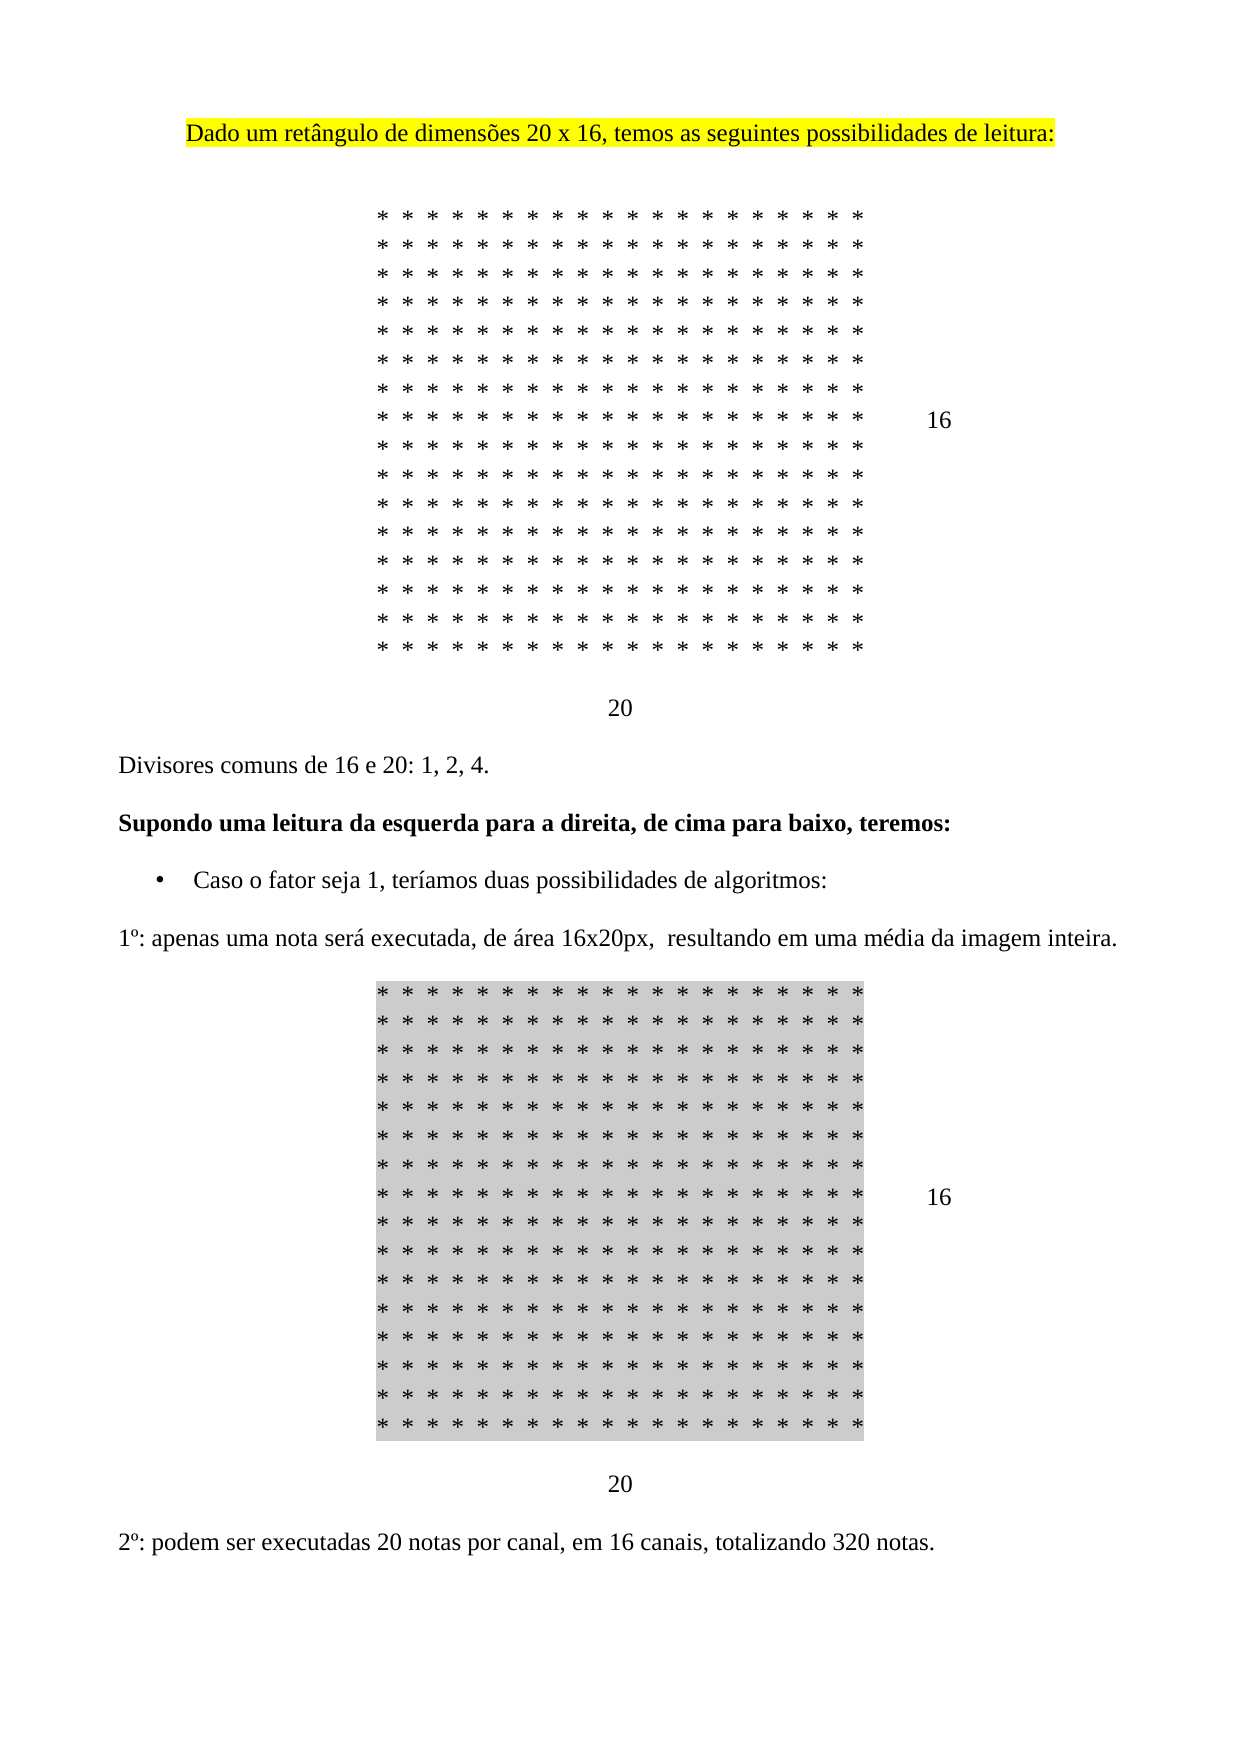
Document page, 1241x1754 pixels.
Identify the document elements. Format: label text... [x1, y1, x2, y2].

text * * * * * * * * * * * * * * * * * * * * [118, 492, 1122, 521]
text * * * * * * * * * * * * * * * * * * * * [118, 1067, 1122, 1096]
text * * * * * * * * * * * * * * * * * * * * [118, 348, 1122, 377]
text * * * * * * * * * * * * * * * * * * * * [118, 1383, 1122, 1412]
text * * * * * * * * * * * * * * * * * * * * [118, 377, 1122, 406]
text * * * * * * * * * * * * * * * * * * * * [118, 1096, 1122, 1124]
text * * * * * * * * * * * * * * * * * * * * [118, 1038, 1122, 1067]
text * * * * * * * * * * * * * * * * * * * * [118, 521, 1122, 549]
text 1º: apenas uma nota será executada, de área 16x20px, resultando em uma média da imagem inteira. [118, 923, 1122, 952]
text 20 [118, 1469, 1122, 1498]
text * * * * * * * * * * * * * * * * * * * * [118, 262, 1122, 291]
text * * * * * * * * * * * * * * * * * * * * [118, 1297, 1122, 1326]
text * * * * * * * * * * * * * * * * * * * * [118, 204, 1122, 233]
text * * * * * * * * * * * * * * * * * * * * [118, 578, 1122, 607]
text * * * * * * * * * * * * * * * * * * * * [118, 1009, 1122, 1038]
text * * * * * * * * * * * * * * * * * * * * [118, 1239, 1122, 1268]
text * * * * * * * * * * * * * * * * * * * * [118, 636, 1122, 664]
text * * * * * * * * * * * * * * * * * * * * [118, 291, 1122, 319]
text * * * * * * * * * * * * * * * * * * * * [118, 1354, 1122, 1383]
text * * * * * * * * * * * * * * * * * * * * [118, 233, 1122, 262]
text * * * * * * * * * * * * * * * * * * * * [118, 607, 1122, 636]
text * * * * * * * * * * * * * * * * * * * * 16 [118, 406, 1122, 434]
text Dado um retângulo de dimensões 20 x 16, temos as seguintes possibilidades de leitura: [118, 118, 1122, 147]
text 2º: podem ser executadas 20 notas por canal, em 16 canais, totalizando 320 notas. [118, 1527, 1122, 1556]
text * * * * * * * * * * * * * * * * * * * * [118, 1124, 1122, 1153]
text * * * * * * * * * * * * * * * * * * * * [118, 1412, 1122, 1441]
text 20 [118, 693, 1122, 722]
text * * * * * * * * * * * * * * * * * * * * [118, 549, 1122, 578]
text Supondo uma leitura da esquerda para a direita, de cima para baixo, teremos: [118, 808, 1122, 837]
text * * * * * * * * * * * * * * * * * * * * [118, 463, 1122, 492]
text Divisores comuns de 16 e 20: 1, 2, 4. [118, 751, 1122, 779]
list Caso o fator seja 1, teríamos duas possibilidades de algoritmos: [156, 866, 1122, 894]
text * * * * * * * * * * * * * * * * * * * * [118, 1326, 1122, 1354]
text * * * * * * * * * * * * * * * * * * * * [118, 1211, 1122, 1239]
text * * * * * * * * * * * * * * * * * * * * [118, 981, 1122, 1009]
text * * * * * * * * * * * * * * * * * * * * [118, 1153, 1122, 1182]
text * * * * * * * * * * * * * * * * * * * * [118, 434, 1122, 463]
text * * * * * * * * * * * * * * * * * * * * [118, 1268, 1122, 1297]
text * * * * * * * * * * * * * * * * * * * * [118, 319, 1122, 348]
text * * * * * * * * * * * * * * * * * * * * 16 [118, 1182, 1122, 1211]
